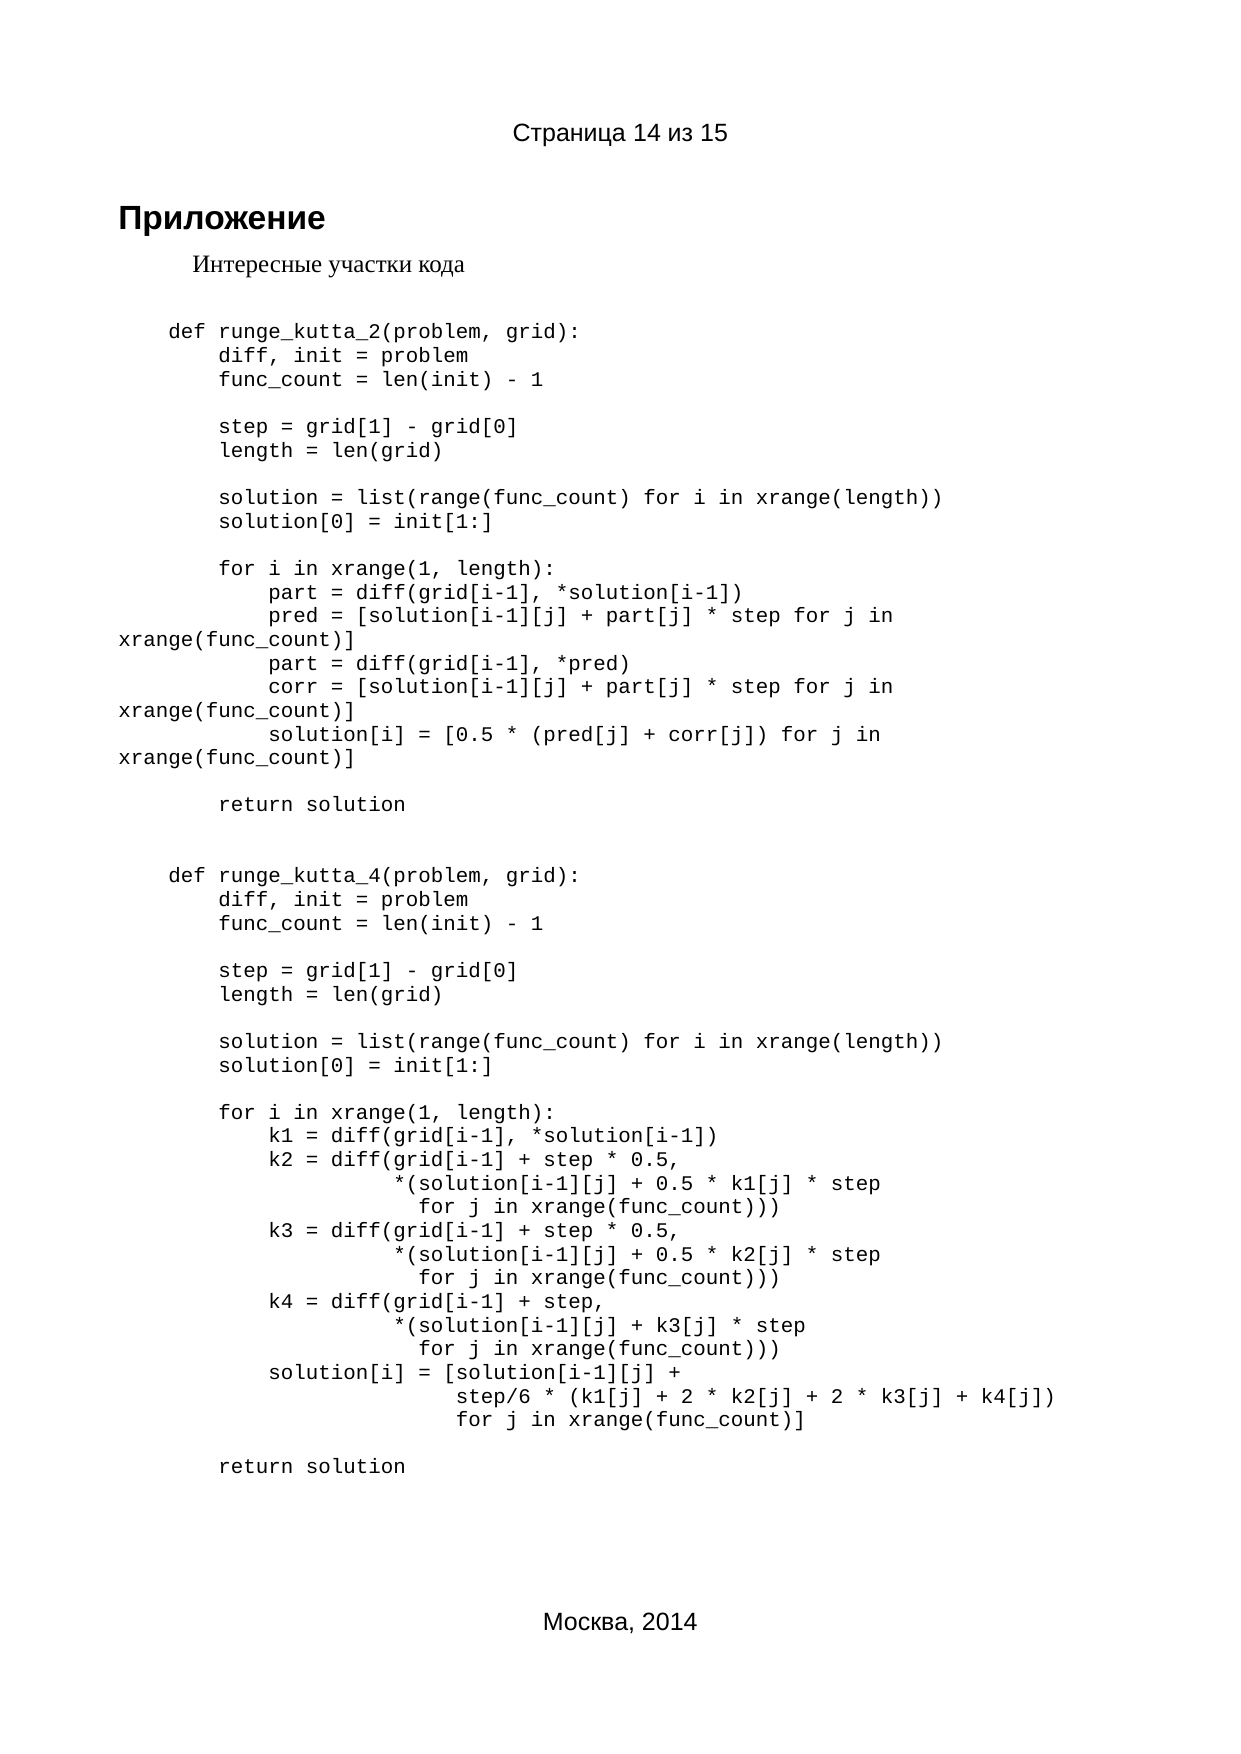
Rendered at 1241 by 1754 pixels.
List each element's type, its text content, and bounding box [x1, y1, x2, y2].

text part = diff(grid[i-1], *pred) [118, 653, 1122, 676]
text k3 = diff(grid[i-1] + step * 0.5, [118, 1220, 1122, 1244]
text return solution [118, 794, 1122, 818]
text def runge_kutta_4(problem, grid): [118, 865, 1122, 889]
text *(solution[i-1][j] + 0.5 * k2[j] * step [118, 1244, 1122, 1267]
subtitle Приложение [118, 198, 1122, 236]
text func_count = len(init) - 1 [118, 913, 1122, 936]
text solution[i] = [solution[i-1][j] + [118, 1362, 1122, 1386]
text solution = list(range(func_count) for i in xrange(length)) [118, 1031, 1122, 1054]
text k2 = diff(grid[i-1] + step * 0.5, [118, 1149, 1122, 1173]
text solution[i] = [0.5 * (pred[j] + corr[j]) for j in xrange(func_count)] [118, 723, 1122, 771]
text return solution [118, 1457, 1122, 1480]
text step = grid[1] - grid[0] [118, 960, 1122, 984]
text func_count = len(init) - 1 [118, 369, 1122, 392]
text step = grid[1] - grid[0] [118, 416, 1122, 440]
text def runge_kutta_2(problem, grid): [118, 322, 1122, 345]
text solution = list(range(func_count) for i in xrange(length)) [118, 487, 1122, 511]
text Интересные участки кода [118, 249, 1122, 278]
text *(solution[i-1][j] + 0.5 * k1[j] * step [118, 1173, 1122, 1196]
text for j in xrange(func_count))) [118, 1338, 1122, 1362]
text diff, init = problem [118, 889, 1122, 913]
text length = len(grid) [118, 440, 1122, 463]
text k4 = diff(grid[i-1] + step, [118, 1291, 1122, 1315]
text *(solution[i-1][j] + k3[j] * step [118, 1315, 1122, 1338]
text solution[0] = init[1:] [118, 1054, 1122, 1078]
text for i in xrange(1, length): [118, 558, 1122, 582]
text k1 = diff(grid[i-1], *solution[i-1]) [118, 1126, 1122, 1149]
text diff, init = problem [118, 345, 1122, 369]
text for j in xrange(func_count))) [118, 1196, 1122, 1220]
text solution[0] = init[1:] [118, 511, 1122, 534]
text length = len(grid) [118, 984, 1122, 1007]
text for j in xrange(func_count)] [118, 1409, 1122, 1433]
text step/6 * (k1[j] + 2 * k2[j] + 2 * k3[j] + k4[j]) [118, 1386, 1122, 1409]
text for i in xrange(1, length): [118, 1102, 1122, 1126]
text corr = [solution[i-1][j] + part[j] * step for j in xrange(func_count)] [118, 676, 1122, 723]
text for j in xrange(func_count))) [118, 1267, 1122, 1291]
text part = diff(grid[i-1], *solution[i-1]) [118, 582, 1122, 605]
text pred = [solution[i-1][j] + part[j] * step for j in xrange(func_count)] [118, 605, 1122, 653]
